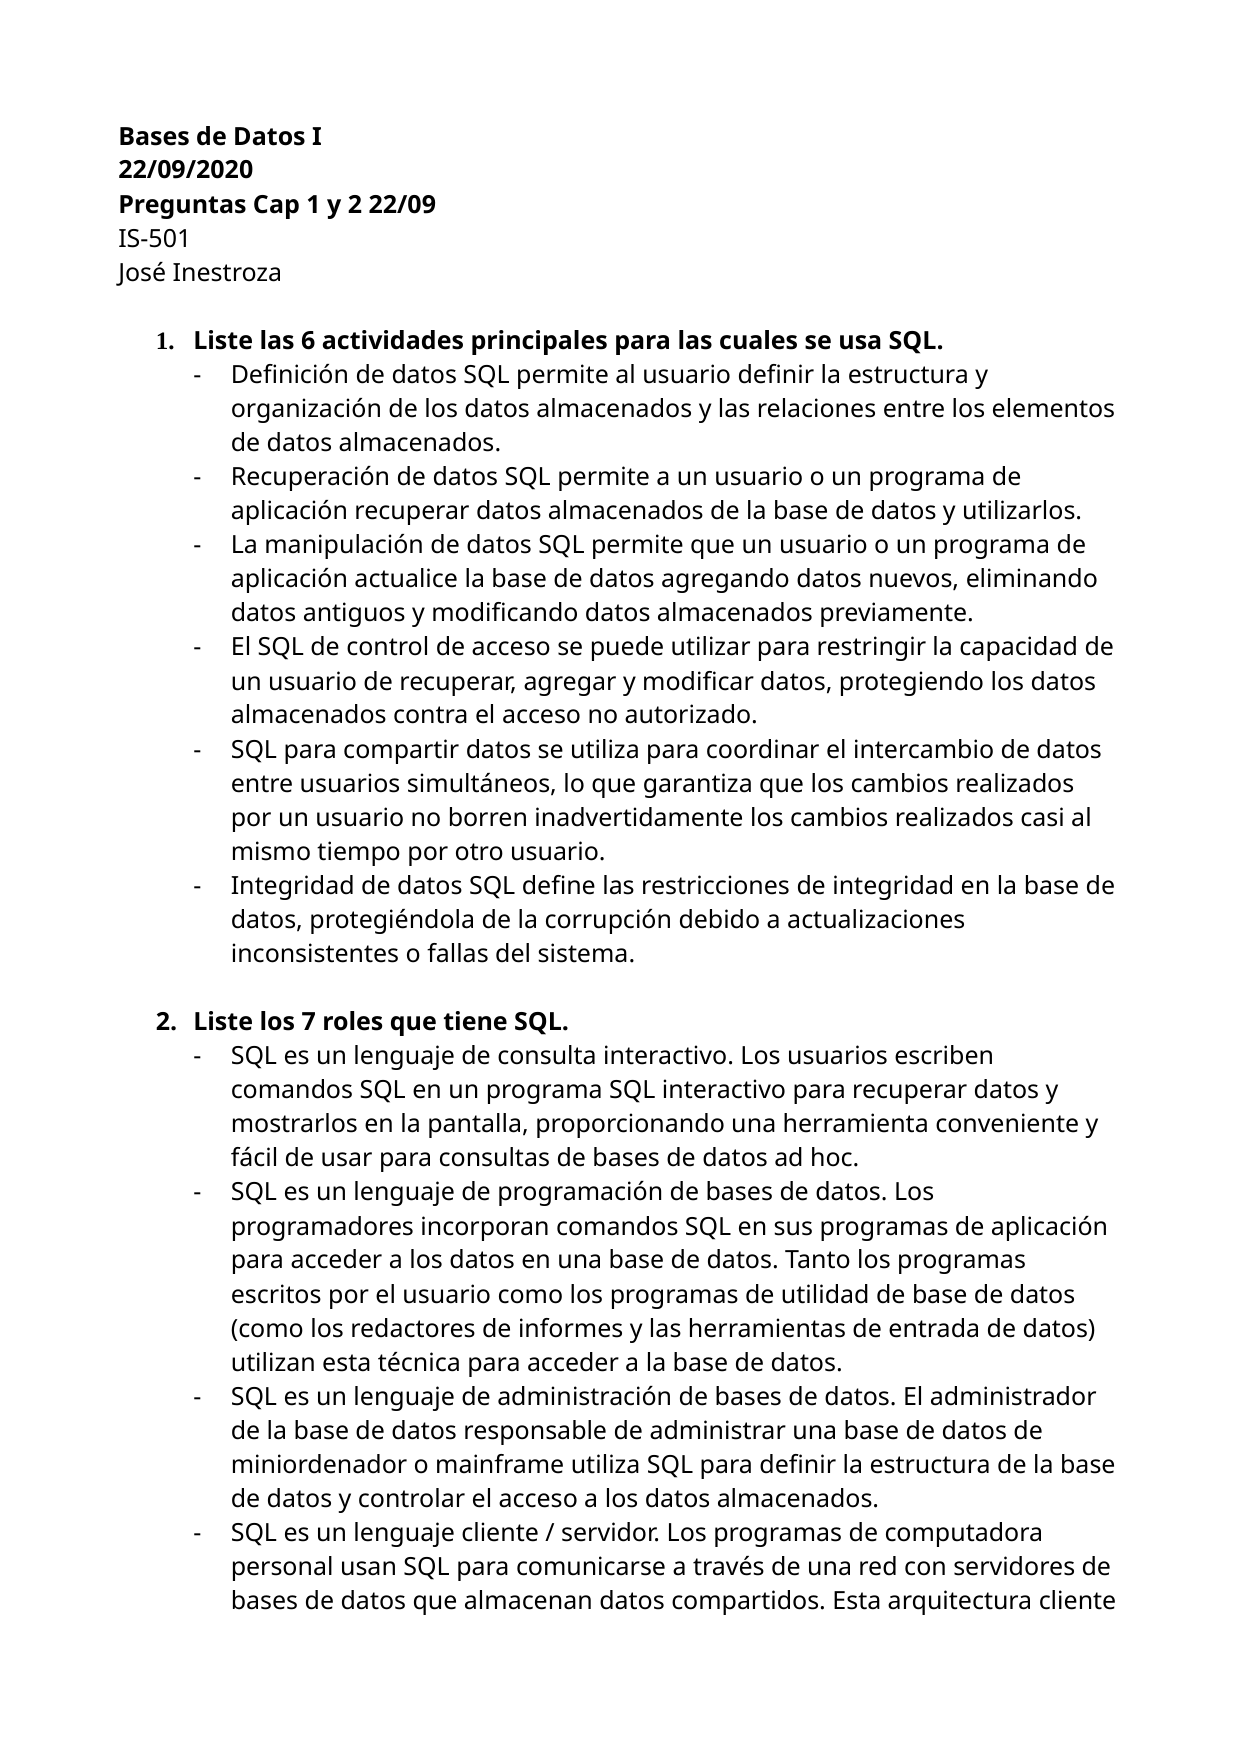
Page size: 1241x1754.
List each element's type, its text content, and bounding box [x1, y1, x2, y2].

list SQL es un lenguaje de administración de bases de datos. El administrador de la base de datos responsable de administrar una base de datos de miniordenador o mainframe utiliza SQL para definir la estructura de la base de datos y controlar el acceso a los datos almacenados. [193, 1378, 1122, 1515]
list Recuperación de datos SQL permite a un usuario o un programa de aplicación recuperar datos almacenados de la base de datos y utilizarlos. [193, 459, 1122, 527]
list Liste los 7 roles que tiene SQL. [156, 1004, 1122, 1038]
list SQL es un lenguaje de programación de bases de datos. Los programadores incorporan comandos SQL en sus programas de aplicación para acceder a los datos en una base de datos. Tanto los programas escritos por el usuario como los programas de utilidad de base de datos (como los redactores de informes y las herramientas de entrada de datos) utilizan esta técnica para acceder a la base de datos. [193, 1174, 1122, 1378]
text Preguntas Cap 1 y 2 22/09 [118, 186, 1122, 220]
list El SQL de control de acceso se puede utilizar para restringir la capacidad de un usuario de recuperar, agregar y modificar datos, protegiendo los datos almacenados contra el acceso no autorizado. [193, 629, 1122, 731]
list Definición de datos SQL permite al usuario definir la estructura y organización de los datos almacenados y las relaciones entre los elementos de datos almacenados. [193, 357, 1122, 459]
text IS-501 José Inestroza [118, 220, 1122, 288]
list SQL para compartir datos se utiliza para coordinar el intercambio de datos entre usuarios simultáneos, lo que garantiza que los cambios realizados por un usuario no borren inadvertidamente los cambios realizados casi al mismo tiempo por otro usuario. [193, 731, 1122, 867]
text 22/09/2020 [118, 152, 1122, 186]
text Bases de Datos I [118, 118, 1122, 152]
list Liste las 6 actividades principales para las cuales se usa SQL. [156, 322, 1122, 357]
list SQL es un lenguaje de consulta interactivo. Los usuarios escriben comandos SQL en un programa SQL interactivo para recuperar datos y mostrarlos en la pantalla, proporcionando una herramienta conveniente y fácil de usar para consultas de bases de datos ad hoc. [193, 1038, 1122, 1174]
list SQL es un lenguaje cliente / servidor. Los programas de computadora personal usan SQL para comunicarse a través de una red con servidores de bases de datos que almacenan datos compartidos. Esta arquitectura cliente [193, 1515, 1122, 1617]
list Integridad de datos SQL define las restricciones de integridad en la base de datos, protegiéndola de la corrupción debido a actualizaciones inconsistentes o fallas del sistema. [193, 867, 1122, 1004]
list La manipulación de datos SQL permite que un usuario o un programa de aplicación actualice la base de datos agregando datos nuevos, eliminando datos antiguos y modificando datos almacenados previamente. [193, 527, 1122, 629]
